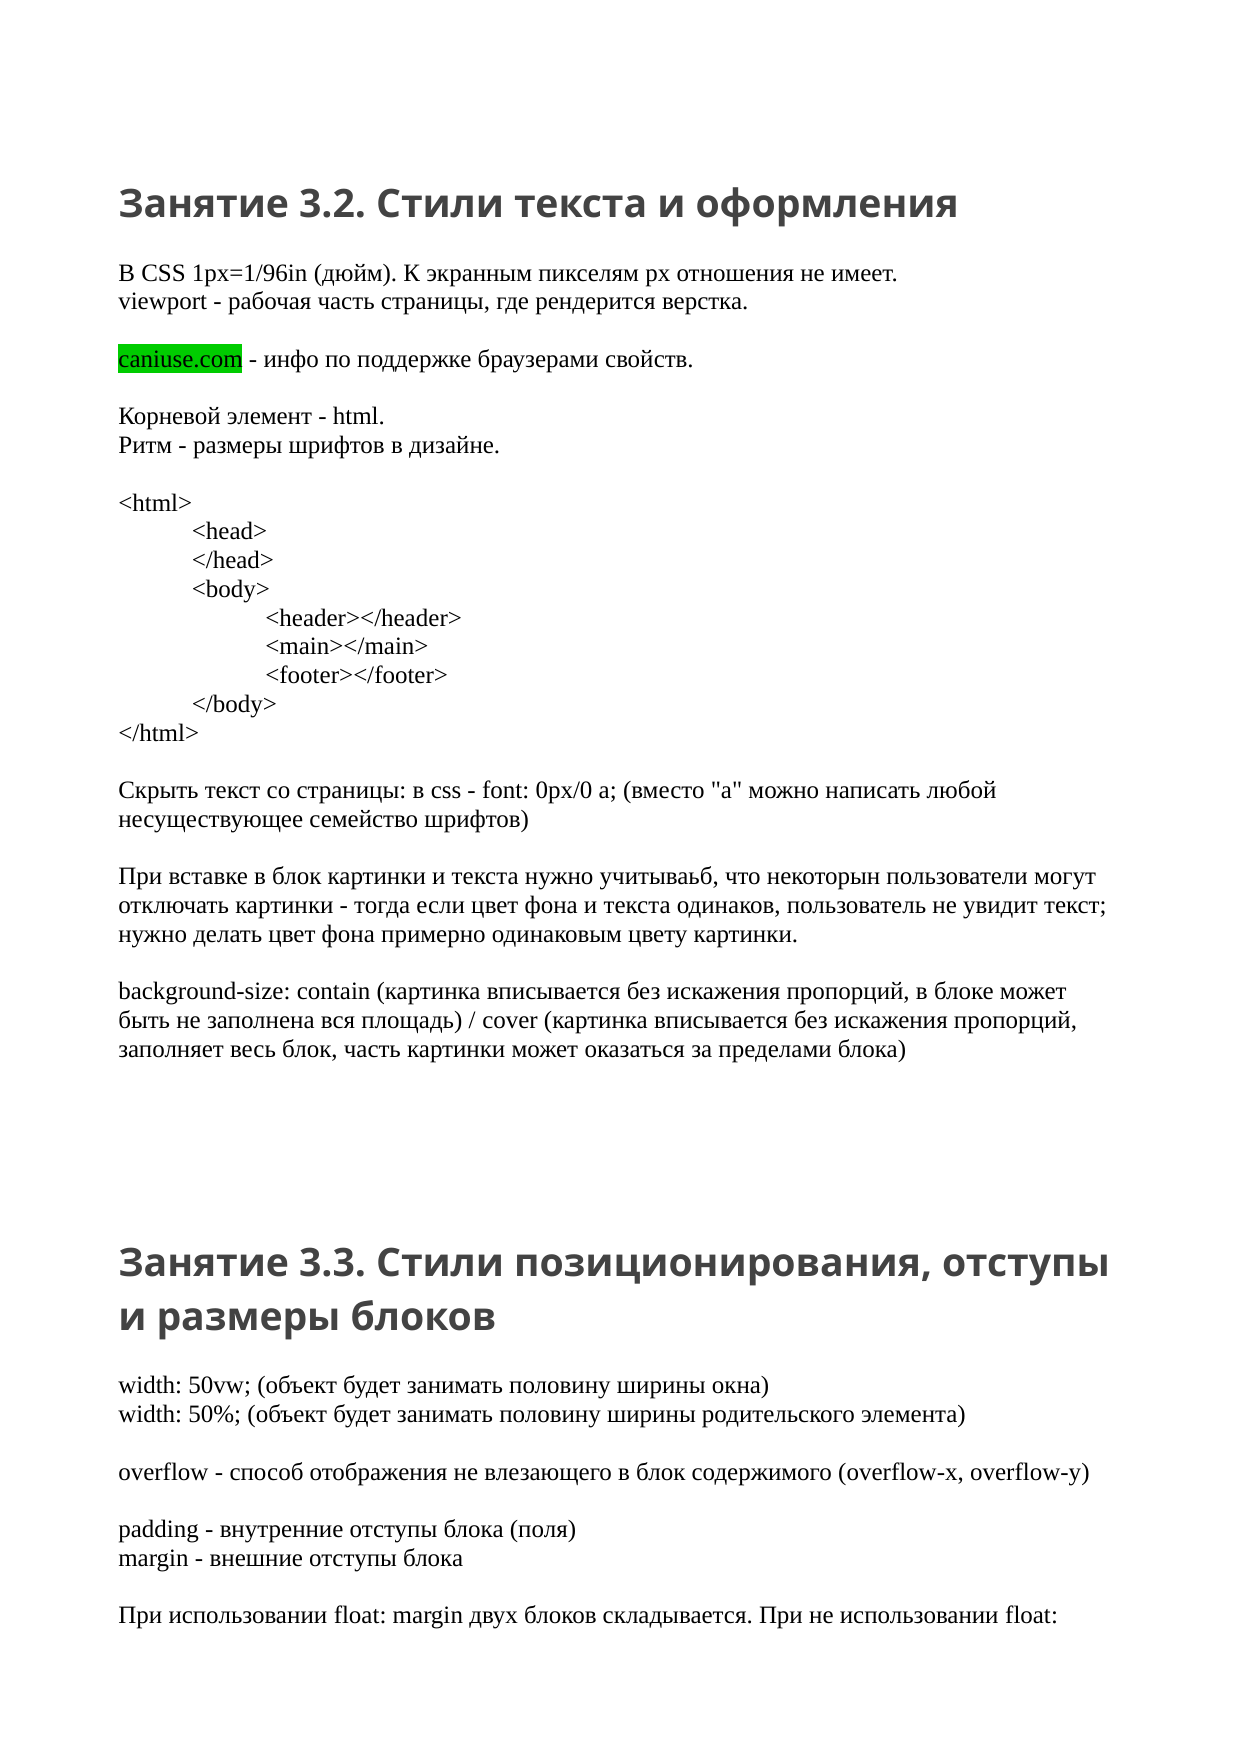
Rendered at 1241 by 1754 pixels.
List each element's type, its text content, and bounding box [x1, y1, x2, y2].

text Скрыть текст со страницы: в css - font: 0px/0 a; (вместо "а" можно написать любой несуществующее семейство шрифтов) [118, 775, 1122, 833]
text </head> [118, 545, 1122, 574]
text <html> [118, 488, 1122, 516]
text Корневой элемент - html. [118, 401, 1122, 430]
text сaniuse.com - инфо по поддержке браузерами свойств. [118, 344, 1122, 373]
text При вставке в блок картинки и текста нужно учитываьб, что некоторын пользователи могут отключать картинки - тогда если цвет фона и текста одинаков, пользователь не увидит текст; нужно делать цвет фона примерно одинаковым цвету картинки. [118, 861, 1122, 948]
text Ритм - размеры шрифтов в дизайне. [118, 430, 1122, 459]
text margin - внешние отступы блока [118, 1543, 1122, 1572]
text background-size: contain (картинка вписывается без искажения пропорций, в блоке может быть не заполнена вся площадь) / cover (картинка вписывается без искажения пропорций, заполняет весь блок, часть картинки может оказаться за пределами блока) [118, 976, 1122, 1063]
text width: 50%; (объект будет занимать половину ширины родительского элемента) [118, 1399, 1122, 1428]
text <head> [118, 516, 1122, 545]
text width: 50vw; (объект будет занимать половину ширины окна) [118, 1370, 1122, 1399]
text overflow - способ отображения не влезающего в блок содержимого (overflow-x, overflow-y) [118, 1457, 1122, 1485]
text padding - внутренние отступы блока (поля) [118, 1514, 1122, 1543]
text <main></main> [118, 631, 1122, 660]
text viewport - рабочая часть страницы, где рендерится верстка. [118, 286, 1122, 315]
text </body> [118, 689, 1122, 718]
text <header></header> [118, 603, 1122, 631]
text </html> [118, 718, 1122, 746]
text При использовании float: margin двух блоков складывается. При не использовании float: [118, 1600, 1122, 1629]
text <footer></footer> [118, 660, 1122, 689]
text Занятие 3.2. Стили текста и оформления [118, 176, 1122, 229]
text Занятие 3.3. Стили позиционирования, отступы и размеры блоков [118, 1235, 1122, 1342]
text В CSS 1px=1/96in (дюйм). К экранным пикселям px отношения не имеет. [118, 258, 1122, 286]
text <body> [118, 574, 1122, 603]
